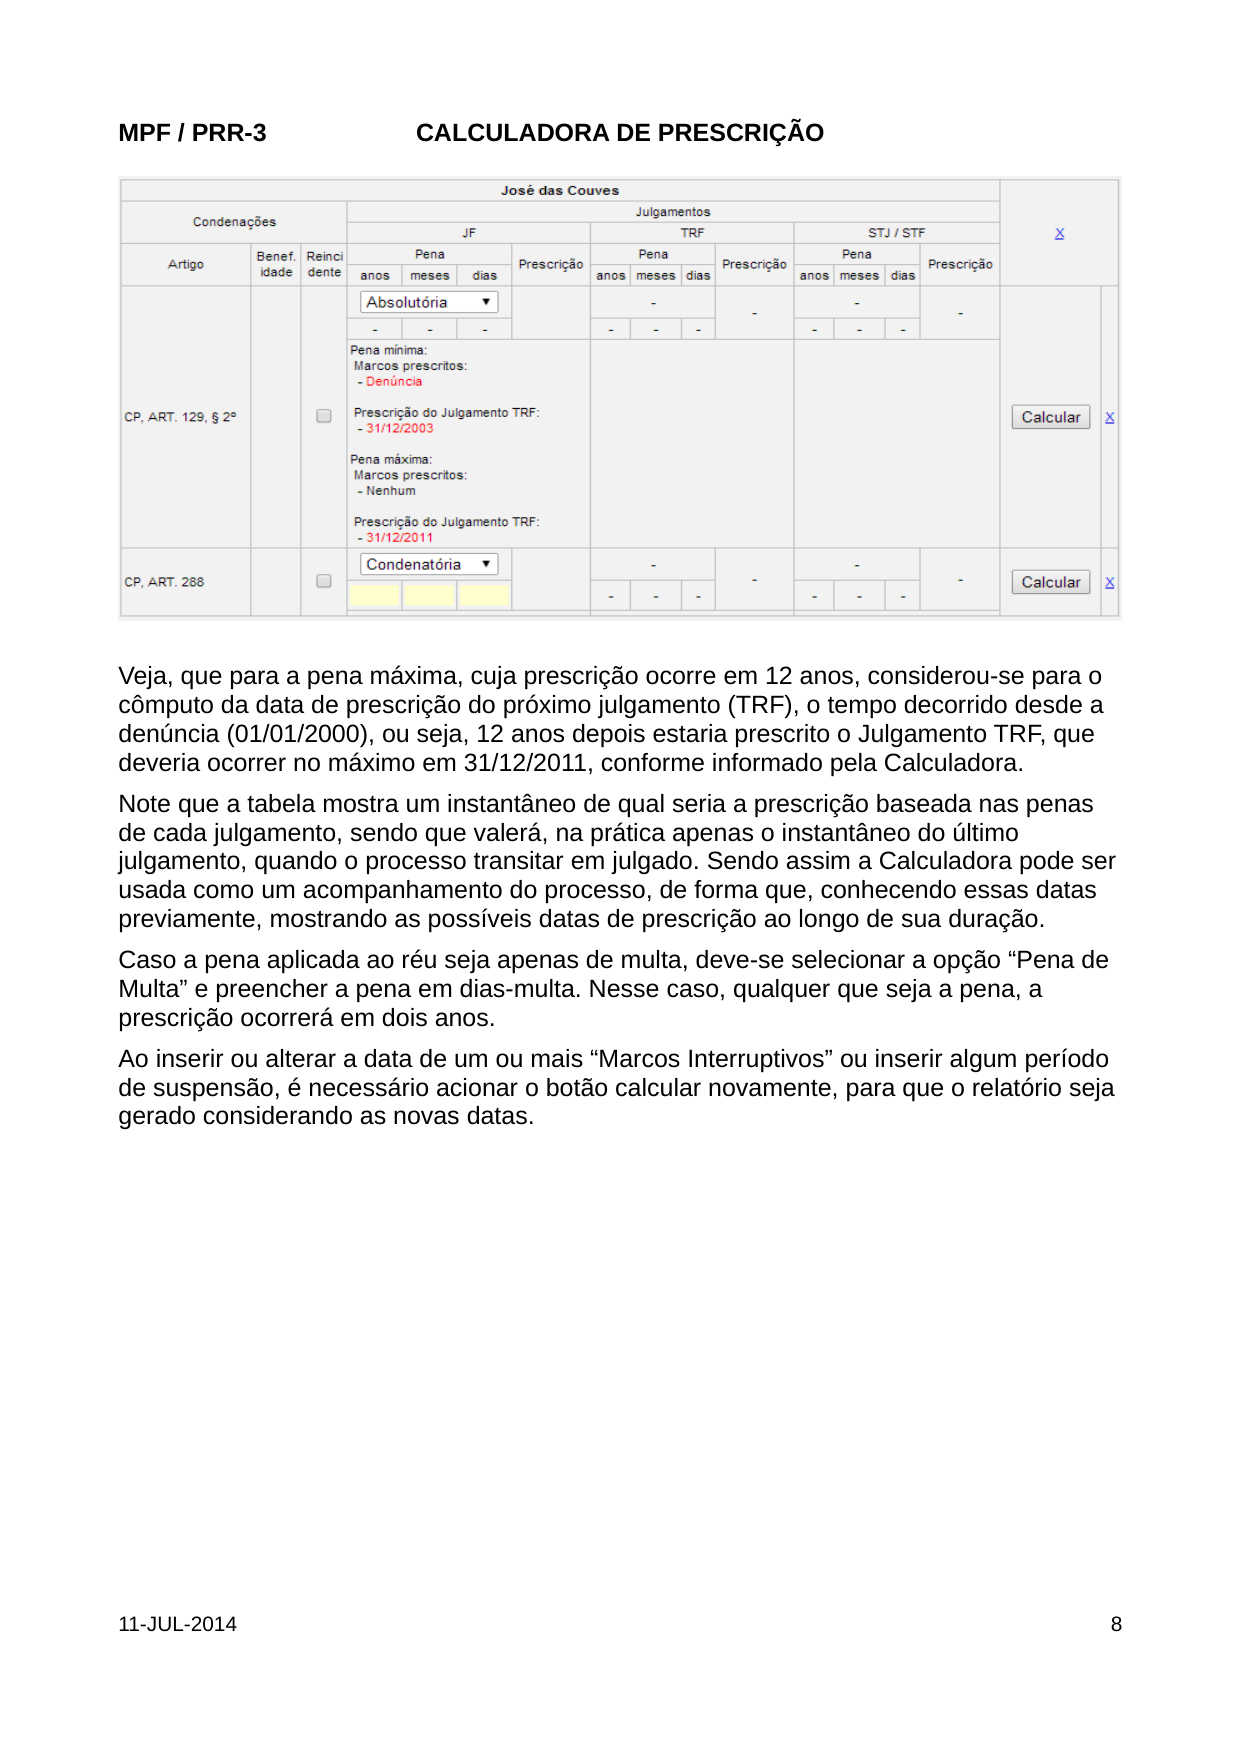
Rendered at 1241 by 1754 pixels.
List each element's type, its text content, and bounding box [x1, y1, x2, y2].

picture [118, 176, 1123, 621]
text Note que a tabela mostra um instantâneo de qual seria a prescrição baseada nas penas de cada julgamento, sendo que valerá, na prática apenas o instantâneo do último julgamento, quando o processo transitar em julgado. Sendo assim a Calculadora pode ser usada como um acompanhamento do processo, de forma que, conhecendo essas datas previamente, mostrando as possíveis datas de prescrição ao longo de sua duração. [118, 789, 1122, 933]
text Caso a pena aplicada ao réu seja apenas de multa, deve-se selecionar a opção “Pena de Multa” e preencher a pena em dias-multa. Nesse caso, qualquer que seja a pena, a prescrição ocorrerá em dois anos. [118, 945, 1122, 1031]
text Veja, que para a pena máxima, cuja prescrição ocorre em 12 anos, considerou-se para o cômputo da data de prescrição do próximo julgamento (TRF), o tempo decorrido desde a denúncia (01/01/2000), ou seja, 12 anos depois estaria prescrito o Julgamento TRF, que deveria ocorrer no máximo em 31/12/2011, conforme informado pela Calculadora. [118, 661, 1122, 776]
text Ao inserir ou alterar a data de um ou mais “Marcos Interruptivos” ou inserir algum período de suspensão, é necessário acionar o botão calcular novamente, para que o relatório seja gerado considerando as novas datas. [118, 1044, 1122, 1130]
